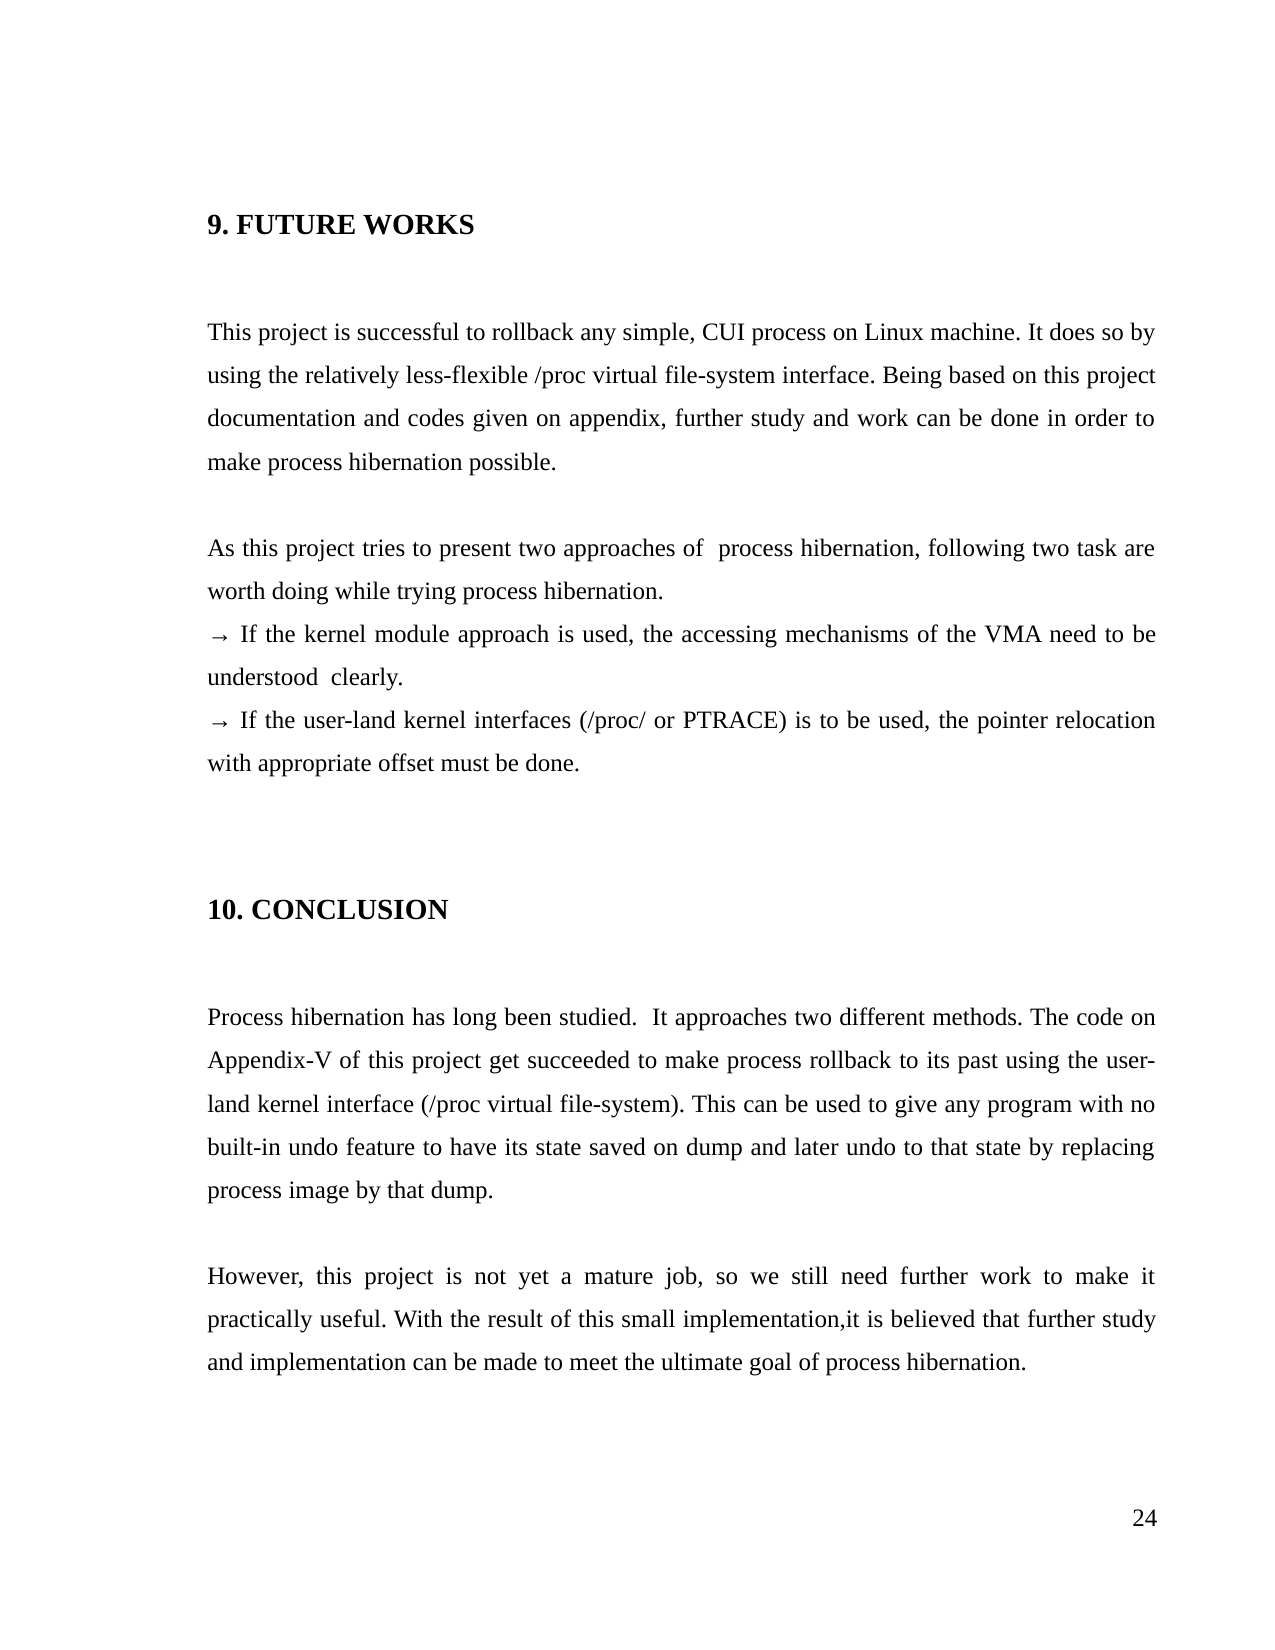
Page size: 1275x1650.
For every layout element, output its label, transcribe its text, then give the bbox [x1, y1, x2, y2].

subtitle 10. CONCLUSION [207, 892, 1157, 926]
text → If the user-land kernel interfaces (/proc/ or PTRACE) is to be used, the pointer relocation with appropriate offset must be done. [207, 705, 1157, 777]
subtitle 9. FUTURE WORKS [207, 207, 1157, 241]
text However, this project is not yet a mature job, so we still need further work to make it practically useful. With the result of this small implementation,it is believed that further study and implementation can be made to meet the ultimate goal of process hibernation. [207, 1261, 1157, 1376]
text Process hibernation has long been studied. It approaches two different methods. The code on Appendix-V of this project get succeeded to make process rollback to its past using the user-land kernel interface (/proc virtual file-system). This can be used to give any program with no built-in undo feature to have its state saved on dump and later undo to that state by replacing process image by that dump. [207, 1002, 1157, 1204]
text → If the kernel module approach is used, the accessing mechanisms of the VMA need to be understood clearly. [207, 619, 1157, 691]
text As this project tries to present two approaches of process hibernation, following two task are worth doing while trying process hibernation. [207, 533, 1157, 605]
text This project is successful to rollback any simple, CUI process on Linux machine. It does so by using the relatively less-flexible /proc virtual file-system interface. Being based on this project documentation and codes given on appendix, further study and work can be done in order to make process hibernation possible. [207, 317, 1157, 475]
